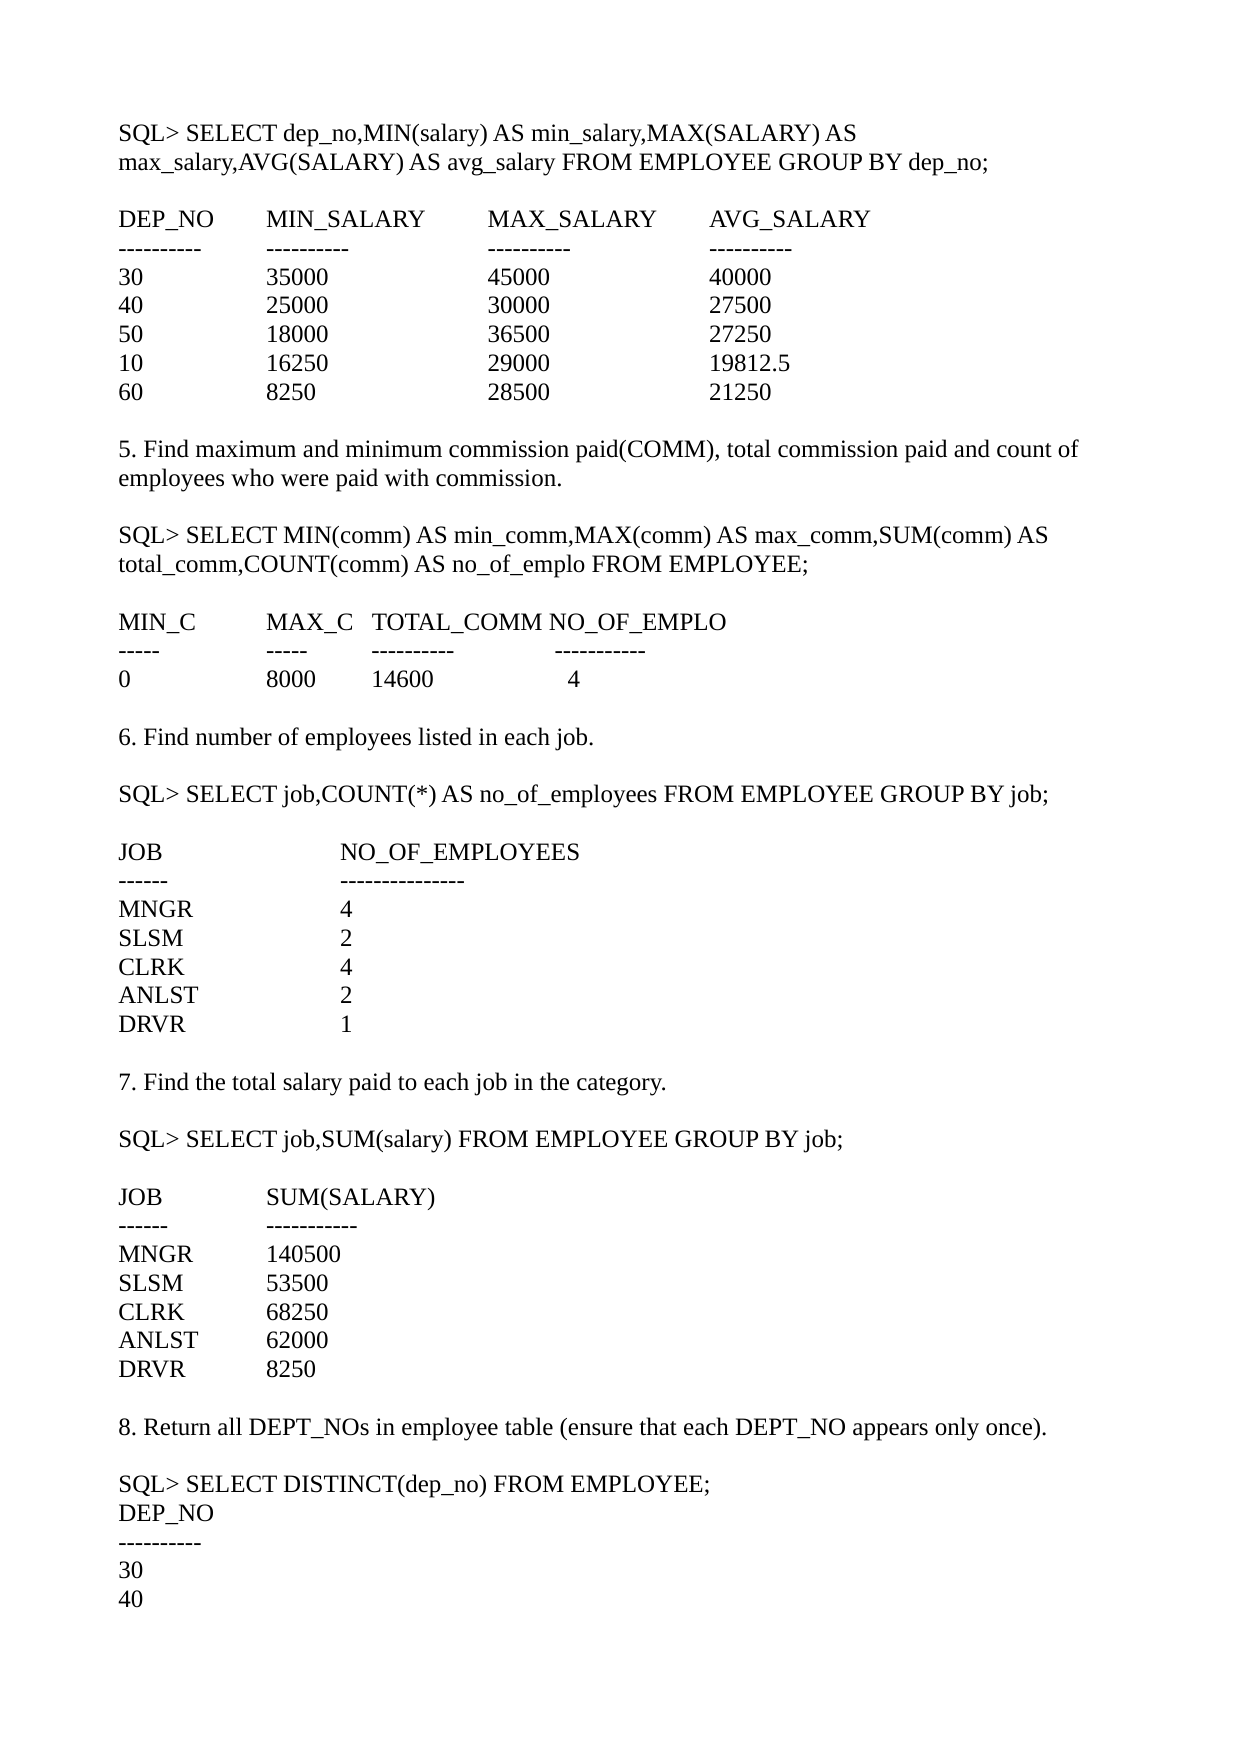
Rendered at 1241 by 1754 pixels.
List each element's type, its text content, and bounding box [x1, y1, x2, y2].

text ------ ----------- [118, 1211, 1122, 1239]
text ---------- [118, 1527, 1122, 1556]
text SQL> SELECT DISTINCT(dep_no) FROM EMPLOYEE; [118, 1469, 1122, 1498]
text 40 [118, 1584, 1122, 1613]
text 10 16250 29000 19812.5 [118, 348, 1122, 377]
text 8. Return all DEPT_NOs in employee table (ensure that each DEPT_NO appears only once). [118, 1412, 1122, 1441]
text DRVR 8250 [118, 1354, 1122, 1383]
text MNGR 140500 [118, 1239, 1122, 1268]
text SQL> SELECT dep_no,MIN(salary) AS min_salary,MAX(SALARY) AS max_salary,AVG(SALARY) AS avg_salary FROM EMPLOYEE GROUP BY dep_no; [118, 118, 1122, 176]
text 40 25000 30000 27500 [118, 291, 1122, 319]
text 6. Find number of employees listed in each job. [118, 722, 1122, 751]
text ANLST 2 [118, 981, 1122, 1009]
text 60 8250 28500 21250 [118, 377, 1122, 406]
text JOB NO_OF_EMPLOYEES [118, 837, 1122, 866]
text 50 18000 36500 27250 [118, 319, 1122, 348]
text MIN_C MAX_C TOTAL_COMM NO_OF_EMPLO [118, 607, 1122, 636]
text 5. Find maximum and minimum commission paid(COMM), total commission paid and count of employees who were paid with commission. [118, 434, 1122, 492]
text 7. Find the total salary paid to each job in the category. [118, 1067, 1122, 1096]
text DEP_NO [118, 1498, 1122, 1527]
text SLSM 2 [118, 923, 1122, 952]
text ------ --------------- [118, 866, 1122, 894]
text ----- ----- ---------- ----------- [118, 636, 1122, 664]
text CLRK 68250 [118, 1297, 1122, 1326]
text SQL> SELECT MIN(comm) AS min_comm,MAX(comm) AS max_comm,SUM(comm) AS total_comm,COUNT(comm) AS no_of_emplo FROM EMPLOYEE; [118, 521, 1122, 578]
text 30 35000 45000 40000 [118, 262, 1122, 291]
text MNGR 4 [118, 894, 1122, 923]
text 30 [118, 1556, 1122, 1584]
text ---------- ---------- ---------- ---------- [118, 233, 1122, 262]
text CLRK 4 [118, 952, 1122, 981]
text SLSM 53500 [118, 1268, 1122, 1297]
text DRVR 1 [118, 1009, 1122, 1038]
text ANLST 62000 [118, 1326, 1122, 1354]
text SQL> SELECT job,SUM(salary) FROM EMPLOYEE GROUP BY job; [118, 1124, 1122, 1153]
text SQL> SELECT job,COUNT(*) AS no_of_employees FROM EMPLOYEE GROUP BY job; [118, 779, 1122, 808]
text 0 8000 14600 4 [118, 664, 1122, 693]
text JOB SUM(SALARY) [118, 1182, 1122, 1211]
text DEP_NO MIN_SALARY MAX_SALARY AVG_SALARY [118, 204, 1122, 233]
